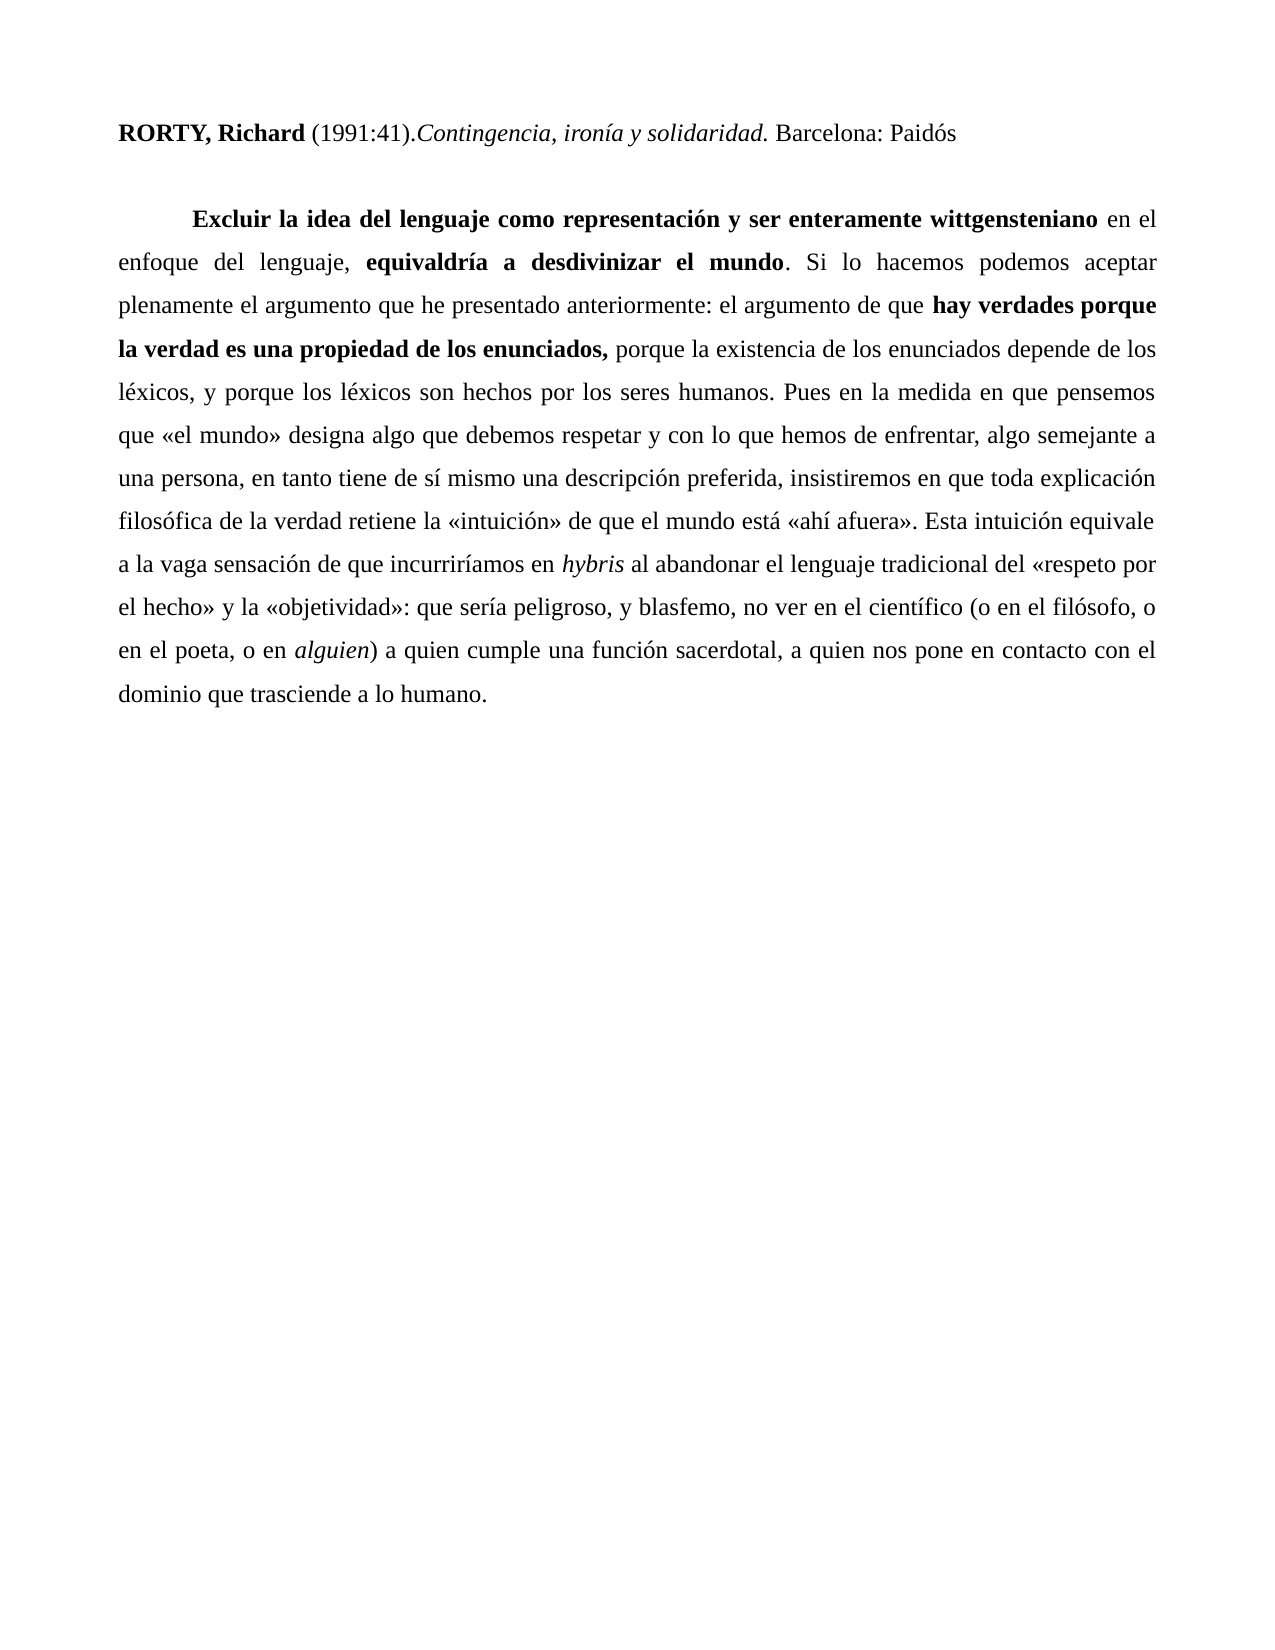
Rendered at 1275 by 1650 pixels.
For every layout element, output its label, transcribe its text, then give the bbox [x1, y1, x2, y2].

text Excluir la idea del lenguaje como representación y ser enteramente wittgensteniano en el enfoque del lenguaje, equivaldría a desdivinizar el mundo. Si lo hacemos podemos aceptar plenamente el argumento que he presentado anteriormente: el argumento de que hay verdades porque la verdad es una propiedad de los enunciados, porque la existencia de los enunciados depende de los léxicos, y porque los léxicos son hechos por los seres humanos. Pues en la medida en que pensemos que «el mundo» designa algo que debemos respetar y con lo que hemos de enfrentar, algo semejante a una persona, en tanto tiene de sí mismo una descripción preferida, insistiremos en que toda explicación filosófica de la verdad retiene la «intuición» de que el mundo está «ahí afuera». Esta intuición equivale a la vaga sensación de que incurriríamos en hybris al abandonar el lenguaje tradicional del «respeto por el hecho» y la «objetividad»: que sería peligroso, y blasfemo, no ver en el científico (o en el filósofo, o en el poeta, o en alguien) a quien cumple una función sacerdotal, a quien nos pone en contacto con el dominio que trasciende a lo humano. [118, 204, 1157, 707]
text RORTY, Richard (1991:41).Contingencia, ironía y solidaridad. Barcelona: Paidós [118, 118, 1157, 147]
